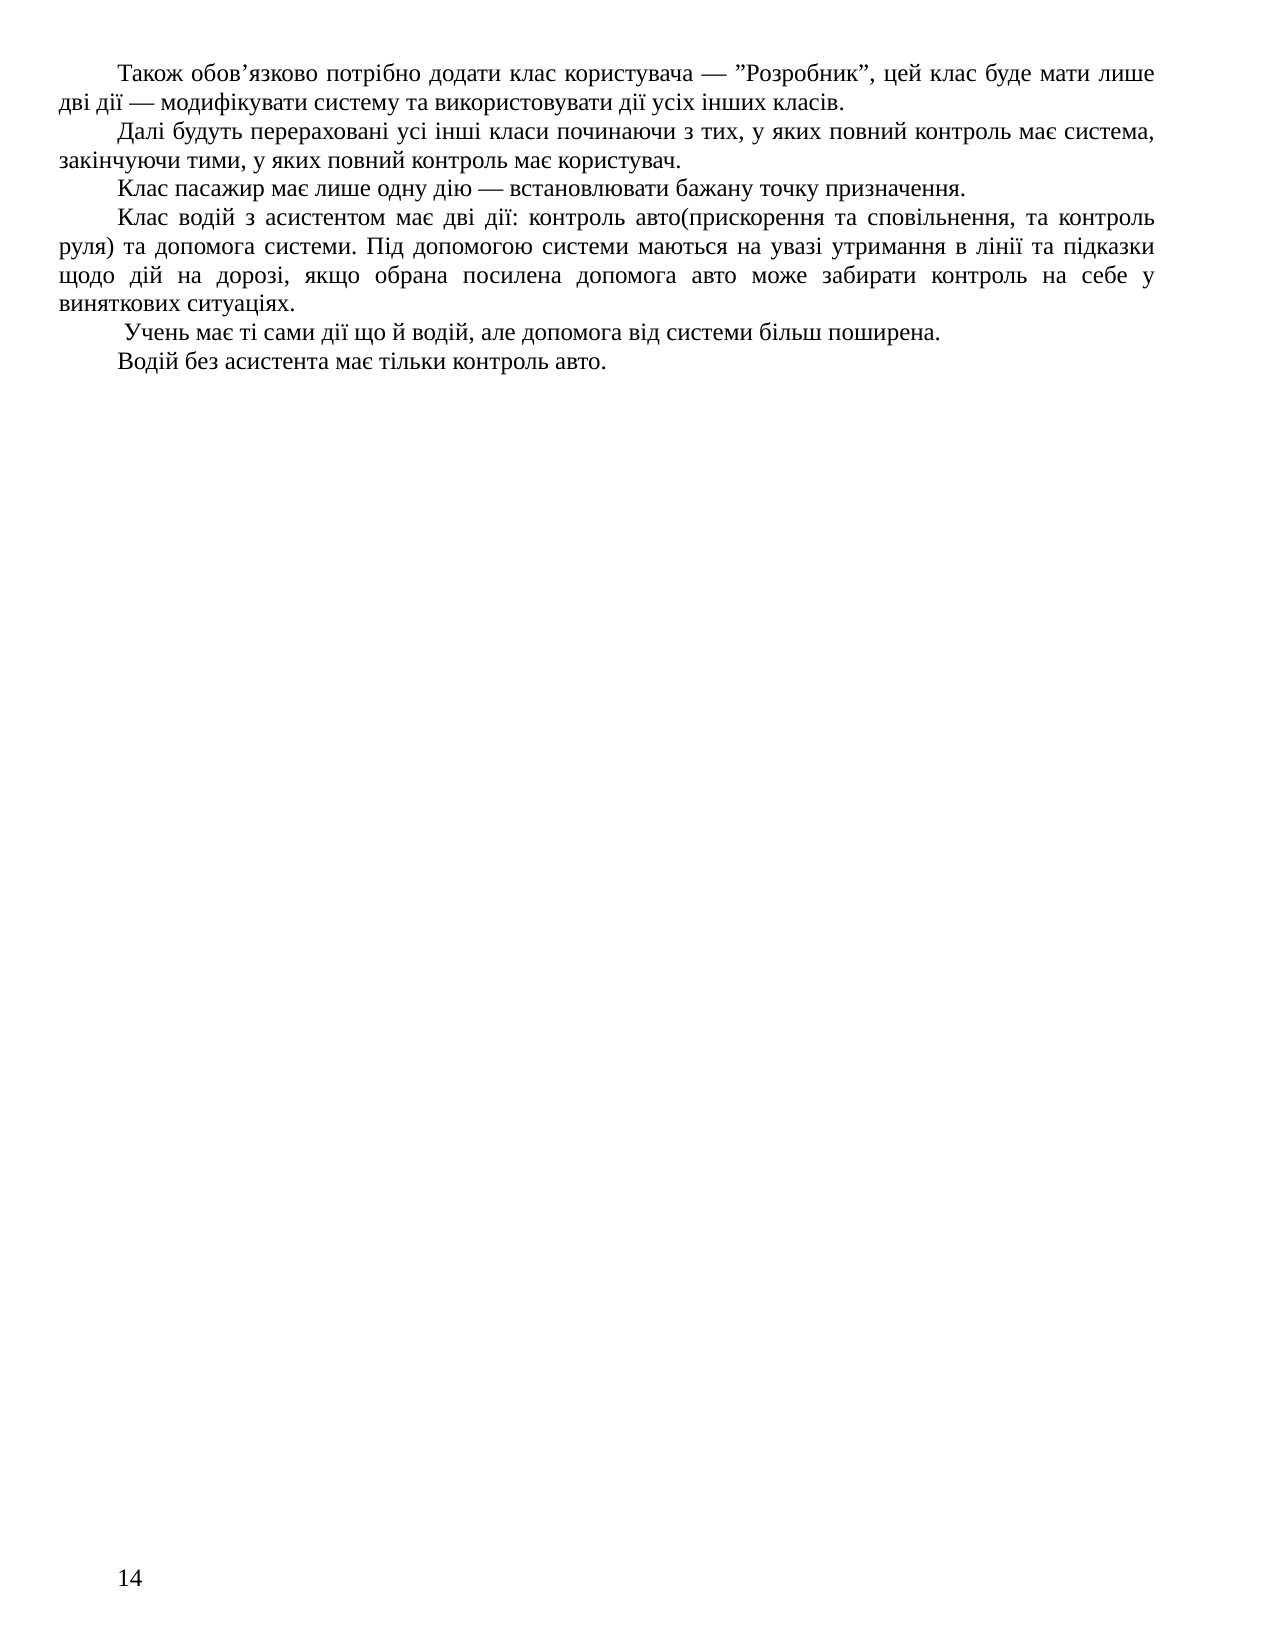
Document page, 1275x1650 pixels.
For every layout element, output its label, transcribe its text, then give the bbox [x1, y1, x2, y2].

text Водій без асистента має тільки контроль авто. [58, 346, 1156, 375]
text Клас пасажир має лише одну дію — встановлювати бажану точку призначення. [58, 173, 1156, 202]
text Далі будуть перераховані усі інші класи починаючи з тих, у яких повний контроль має система, закінчуючи тими, у яких повний контроль має користувач. [58, 116, 1156, 173]
text Клас водій з асистентом має дві дії: контроль авто(прискорення та сповільнення, та контроль руля) та допомога системи. Під допомогою системи маються на увазі утримання в лінії та підказки щодо дій на дорозі, якщо обрана посилена допомога авто може забирати контроль на себе у виняткових ситуаціях. [58, 202, 1156, 317]
text Також обов’язково потрібно додати клас користувача — ”Розробник”, цей клас буде мати лише дві дії — модифікувати систему та використовувати дії усіх інших класів. [58, 58, 1156, 116]
text Учень має ті сами дії що й водій, але допомога від системи більш поширена. [58, 317, 1156, 346]
